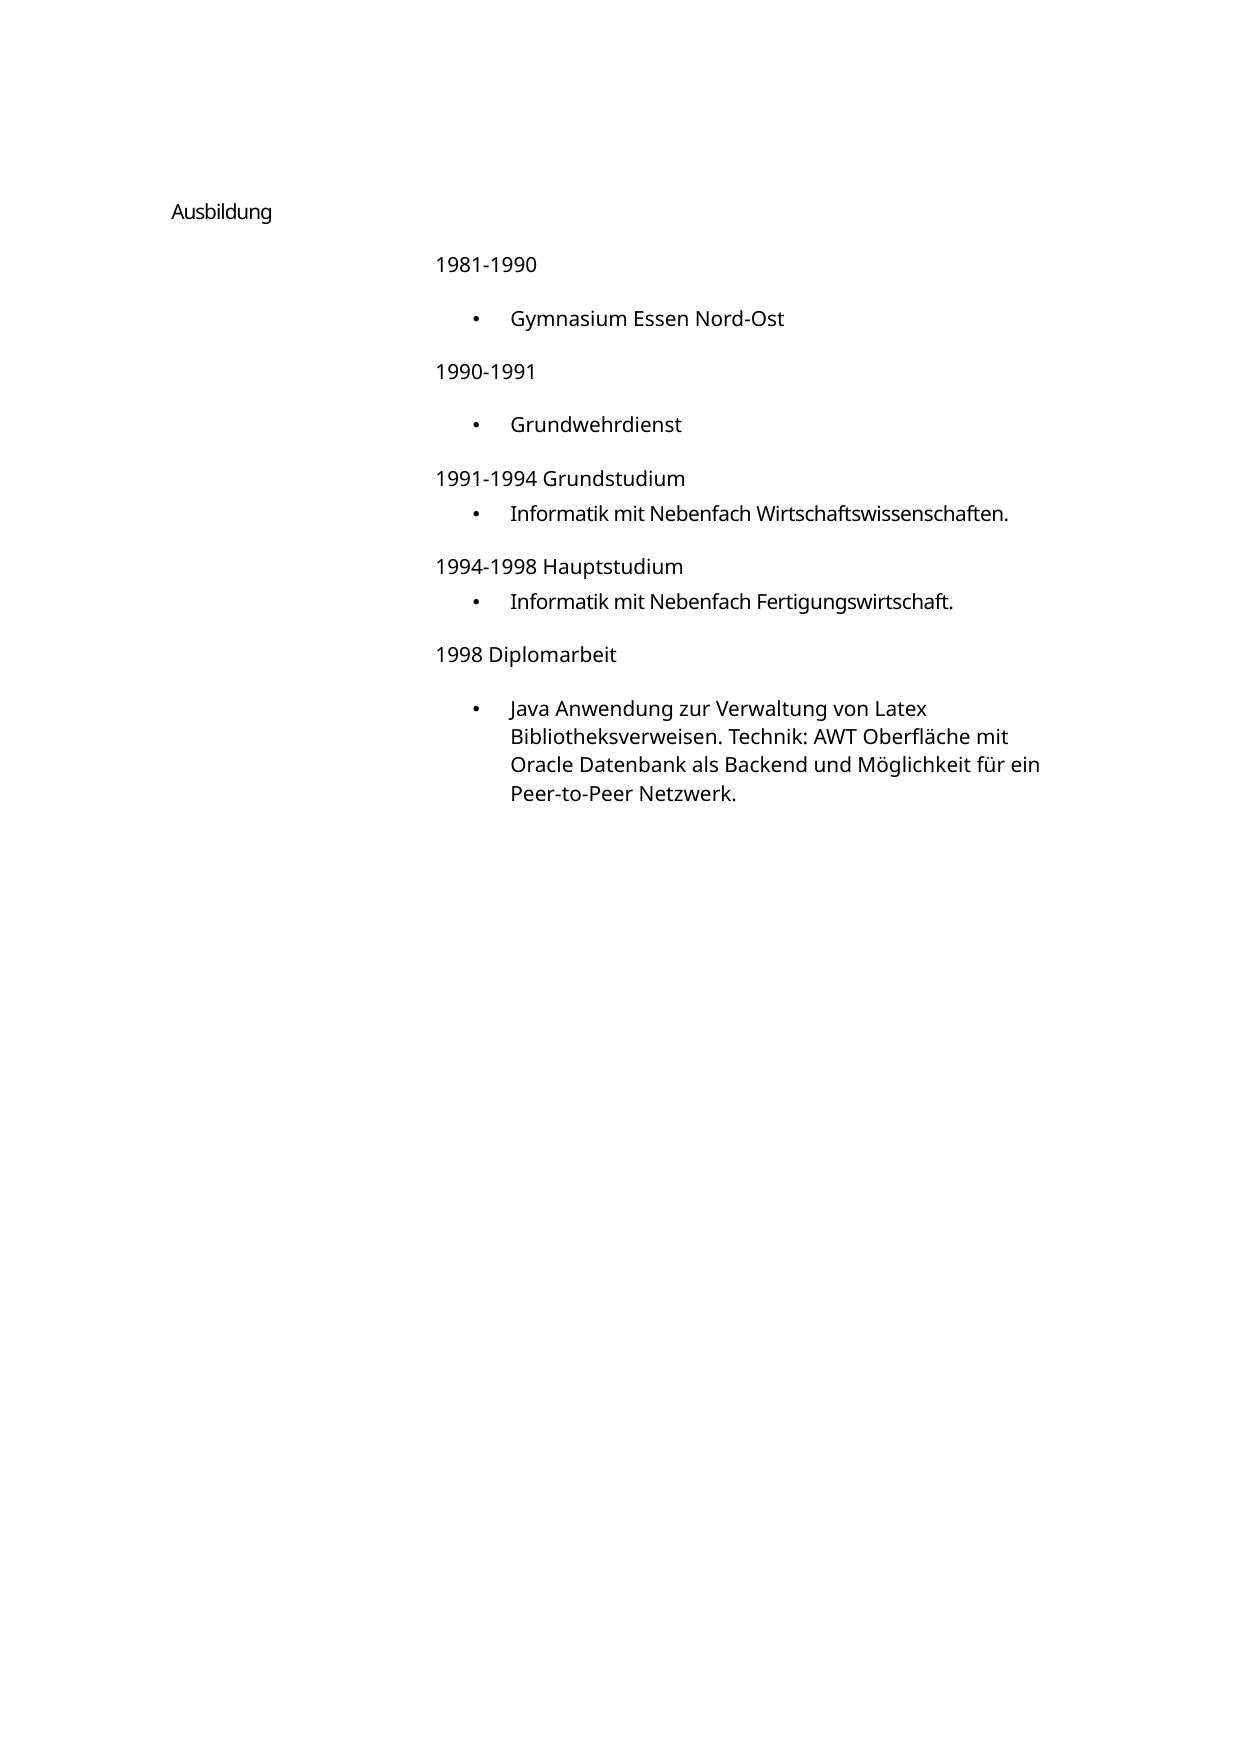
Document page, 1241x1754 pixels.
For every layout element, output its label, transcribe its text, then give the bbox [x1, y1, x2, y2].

table_header [424, 174, 1079, 225]
table_cell [160, 225, 424, 814]
table_cell 1981-1990 Gymnasium Essen Nord-Ost 1990-1991 Grundwehrdienst 1991-1994 Grundstudium Informatik mit Nebenfach Wirtschaftswissenschaften. 1994-1998 Hauptstudium Informatik mit Nebenfach Fertigungswirtschaft. 1998 Diplomarbeit Java Anwendung zur Verwaltung von Latex Bibliotheksverweisen. Technik: AWT Oberfläche mit Oracle Datenbank als Backend und Möglichkeit für ein Peer-to-Peer Netzwerk. [424, 225, 1079, 814]
table_header Ausbildung [160, 174, 424, 225]
